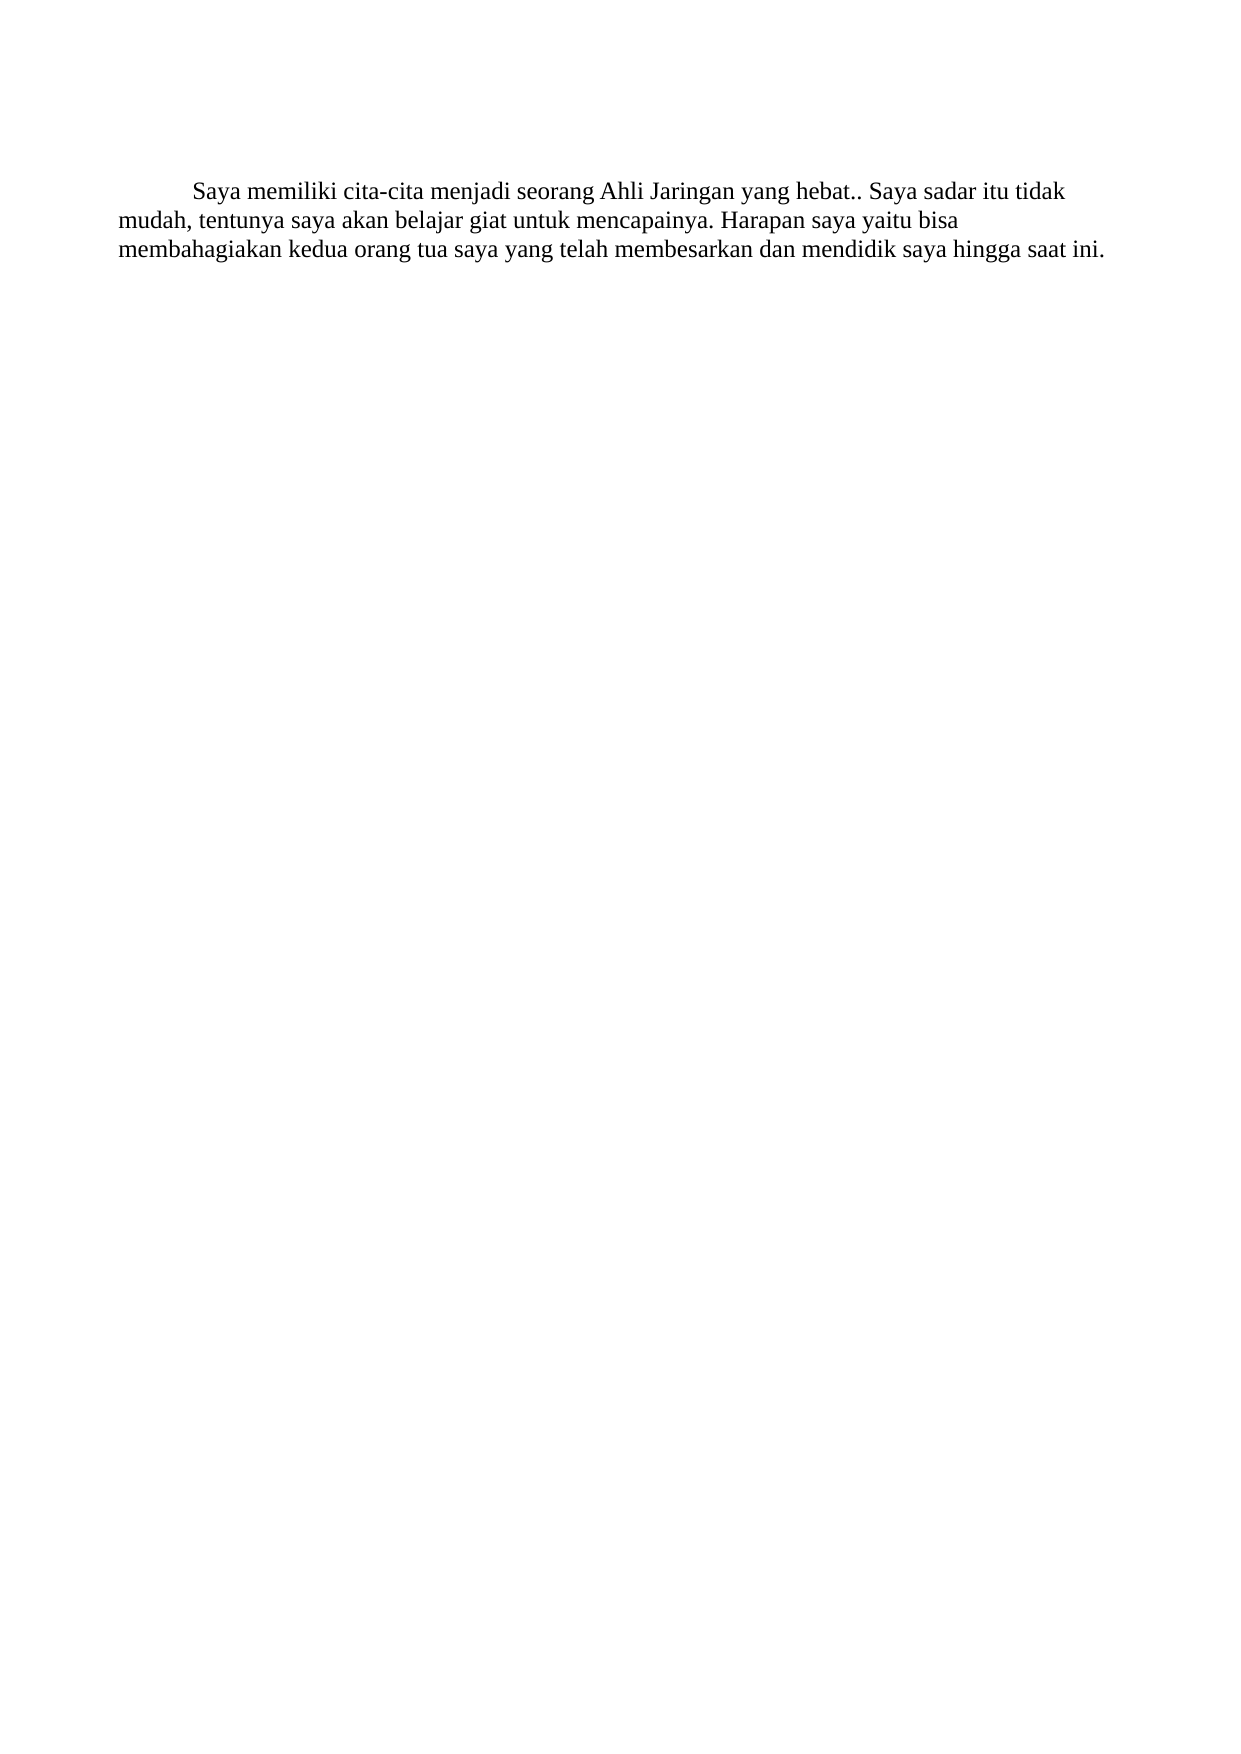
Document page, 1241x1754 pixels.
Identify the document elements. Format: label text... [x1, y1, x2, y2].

text Saya memiliki cita-cita menjadi seorang Ahli Jaringan yang hebat.. Saya sadar itu tidak mudah, tentunya saya akan belajar giat untuk mencapainya. Harapan saya yaitu bisa membahagiakan kedua orang tua saya yang telah membesarkan dan mendidik saya hingga saat ini. [118, 176, 1122, 263]
